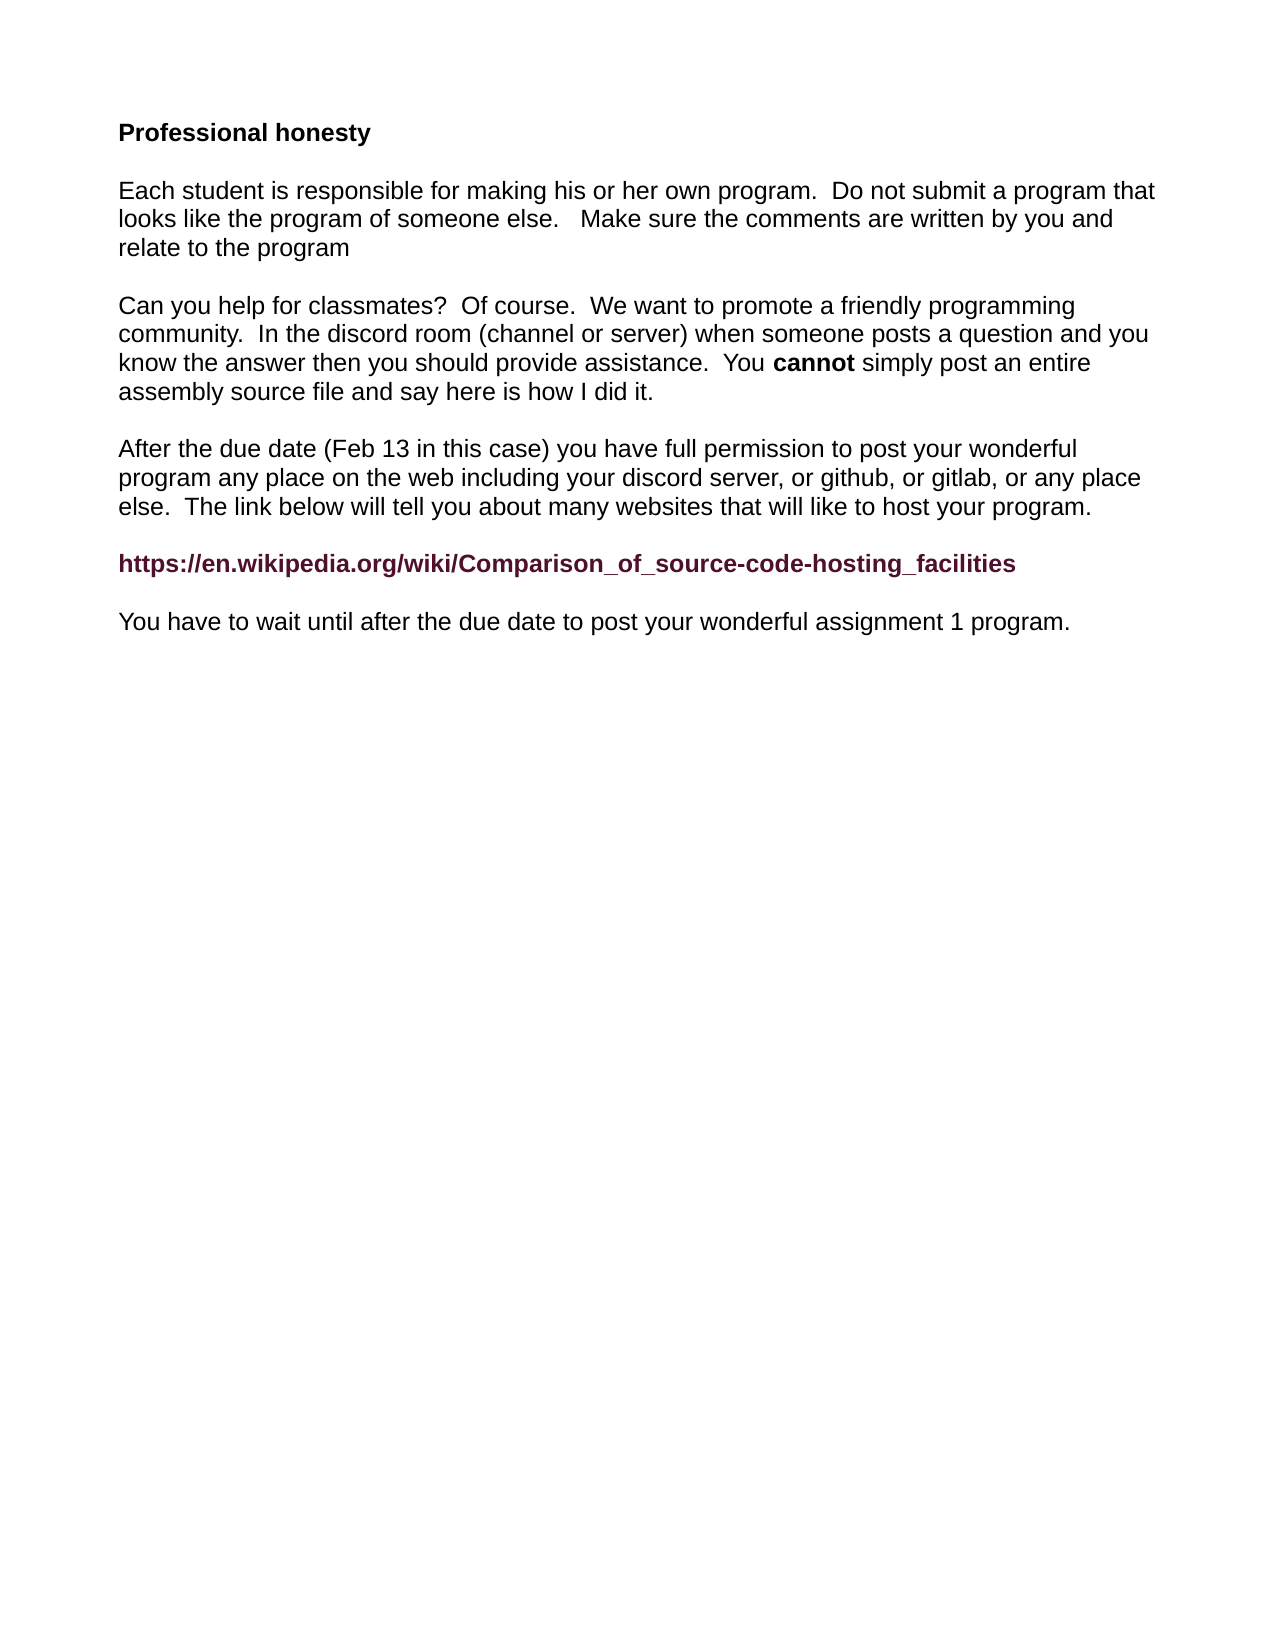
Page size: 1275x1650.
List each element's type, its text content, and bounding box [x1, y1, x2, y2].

text You have to wait until after the due date to post your wonderful assignment 1 program. [118, 607, 1157, 636]
text Professional honesty [118, 118, 1157, 147]
text https://en.wikipedia.org/wiki/Comparison_of_source-code-hosting_facilities [118, 549, 1157, 578]
text Can you help for classmates? Of course. We want to promote a friendly programming community. In the discord room (channel or server) when someone posts a question and you know the answer then you should provide assistance. You cannot simply post an entire assembly source file and say here is how I did it. [118, 291, 1157, 406]
text After the due date (Feb 13 in this case) you have full permission to post your wonderful program any place on the web including your discord server, or github, or gitlab, or any place else. The link below will tell you about many websites that will like to host your program. [118, 434, 1157, 521]
text Each student is responsible for making his or her own program. Do not submit a program that looks like the program of someone else. Make sure the comments are written by you and relate to the program [118, 176, 1157, 262]
